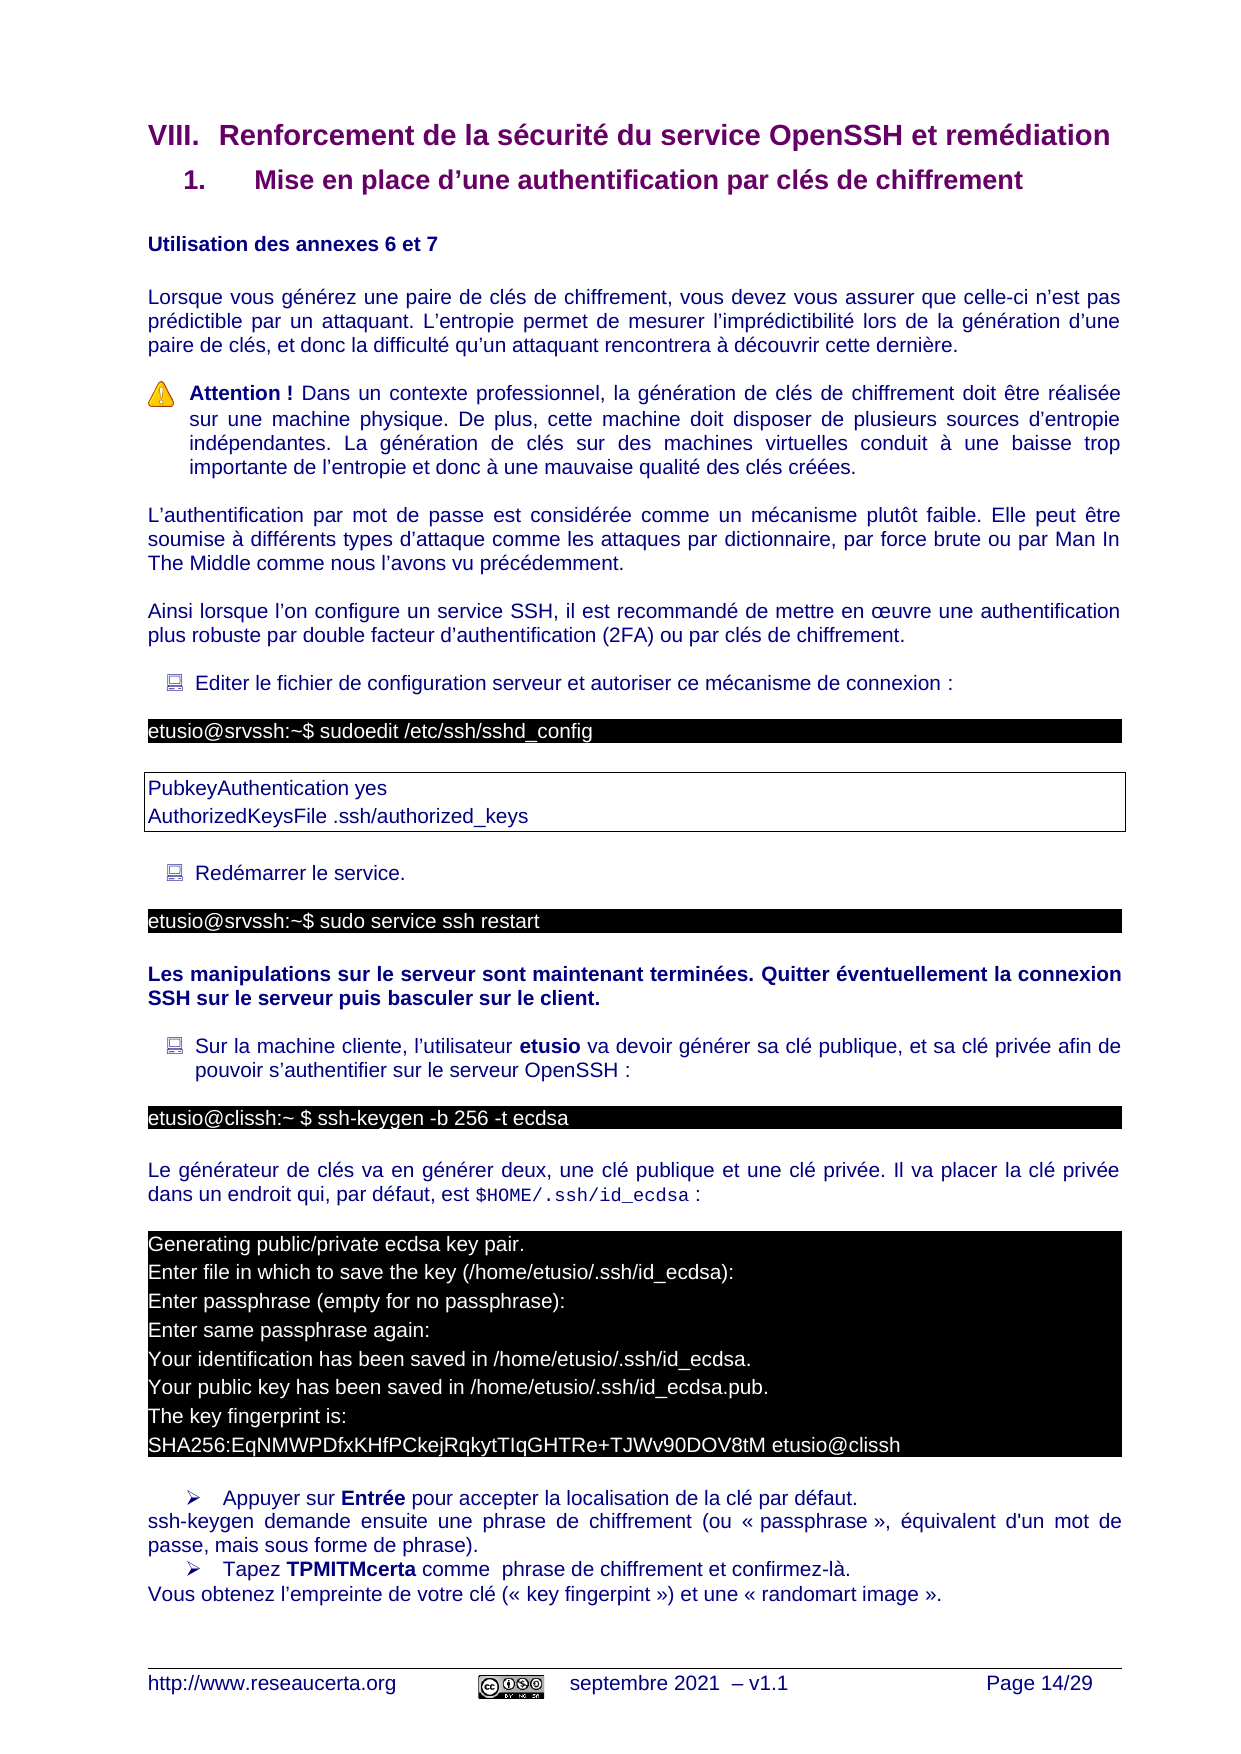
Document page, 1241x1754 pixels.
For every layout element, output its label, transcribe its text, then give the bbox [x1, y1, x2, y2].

text Enter same passphrase again: [148, 1318, 1122, 1342]
list Attention ! Dans un contexte professionnel, la génération de clés de chiffrement doit être réalisée sur une machine physique. De plus, cette machine doit disposer de plusieurs sources d’entropie indépendantes. La génération de clés sur des machines virtuelles conduit à une baisse trop importante de l’entropie et donc à une mauvaise qualité des clés créées. [148, 380, 1122, 479]
text PubkeyAuthentication yes [145, 773, 1125, 799]
subtitle Renforcement de la sécurité du service OpenSSH et remédiation [148, 118, 1122, 152]
list Appuyer sur Entrée pour accepter la localisation de la clé par défaut. [185, 1485, 1122, 1509]
text SHA256:EqNMWPDfxKHfPCkejRqkytTIqGHTRe+TJWv90DOV8tM etusio@clissh [148, 1433, 1122, 1457]
text Generating public/private ecdsa key pair. [148, 1231, 1122, 1255]
picture [478, 1675, 545, 1699]
text ssh-keygen demande ensuite une phrase de chiffrement (ou « passphrase », équivalent d'un mot de passe, mais sous forme de phrase). [148, 1509, 1122, 1557]
text The key fingerprint is: [148, 1404, 1122, 1428]
text Utilisation des annexes 6 et 7 [148, 232, 1122, 256]
text Enter passphrase (empty for no passphrase): [148, 1289, 1122, 1313]
text Enter file in which to save the key (/home/etusio/.ssh/id_ecdsa): [148, 1260, 1122, 1284]
text Your public key has been saved in /home/etusio/.ssh/id_ecdsa.pub. [148, 1375, 1122, 1399]
subtitle Mise en place d’une authentification par clés de chiffrement [183, 164, 1122, 195]
picture [148, 381, 174, 407]
list Redémarrer le service. [165, 861, 1122, 885]
list Sur la machine cliente, l’utilisateur etusio va devoir générer sa clé publique, et sa clé privée afin de pouvoir s’authentifier sur le serveur OpenSSH : [165, 1033, 1122, 1082]
text etusio@srvssh:~$ sudoedit /etc/ssh/sshd_config [148, 719, 1122, 743]
text L’authentification par mot de passe est considérée comme un mécanisme plutôt faible. Elle peut être soumise à différents types d’attaque comme les attaques par dictionnaire, par force brute ou par Man In The Middle comme nous l’avons vu précédemment. [148, 503, 1122, 575]
list Tapez TPMITMcerta comme phrase de chiffrement et confirmez-là. [185, 1557, 1122, 1581]
text Your identification has been saved in /home/etusio/.ssh/id_ecdsa. [148, 1346, 1122, 1370]
text AuthorizedKeysFile .ssh/authorized_keys [145, 800, 1125, 831]
list Editer le fichier de configuration serveur et autoriser ce mécanisme de connexion : [165, 671, 1122, 695]
text Les manipulations sur le serveur sont maintenant terminées. Quitter éventuellement la connexion SSH sur le serveur puis basculer sur le client. [148, 962, 1122, 1009]
text Le générateur de clés va en générer deux, une clé publique et une clé privée. Il va placer la clé privée dans un endroit qui, par défaut, est $HOME/.ssh/id_ecdsa : [148, 1158, 1122, 1207]
text Lorsque vous générez une paire de clés de chiffrement, vous devez vous assurer que celle-ci n’est pas prédictible par un attaquant. L’entropie permet de mesurer l’imprédictibilité lors de la génération d’une paire de clés, et donc la difficulté qu’un attaquant rencontrera à découvrir cette dernière. [148, 284, 1122, 356]
text Ainsi lorsque l’on configure un service SSH, il est recommandé de mettre en œuvre une authentification plus robuste par double facteur d’authentification (2FA) ou par clés de chiffrement. [148, 599, 1122, 647]
text etusio@clissh:~ $ ssh-keygen -b 256 -t ecdsa [148, 1106, 1122, 1129]
text Vous obtenez l’empreinte de votre clé (« key fingerpint ») et une « randomart image ». [148, 1581, 1122, 1605]
text etusio@srvssh:~$ sudo service ssh restart [148, 909, 1122, 933]
